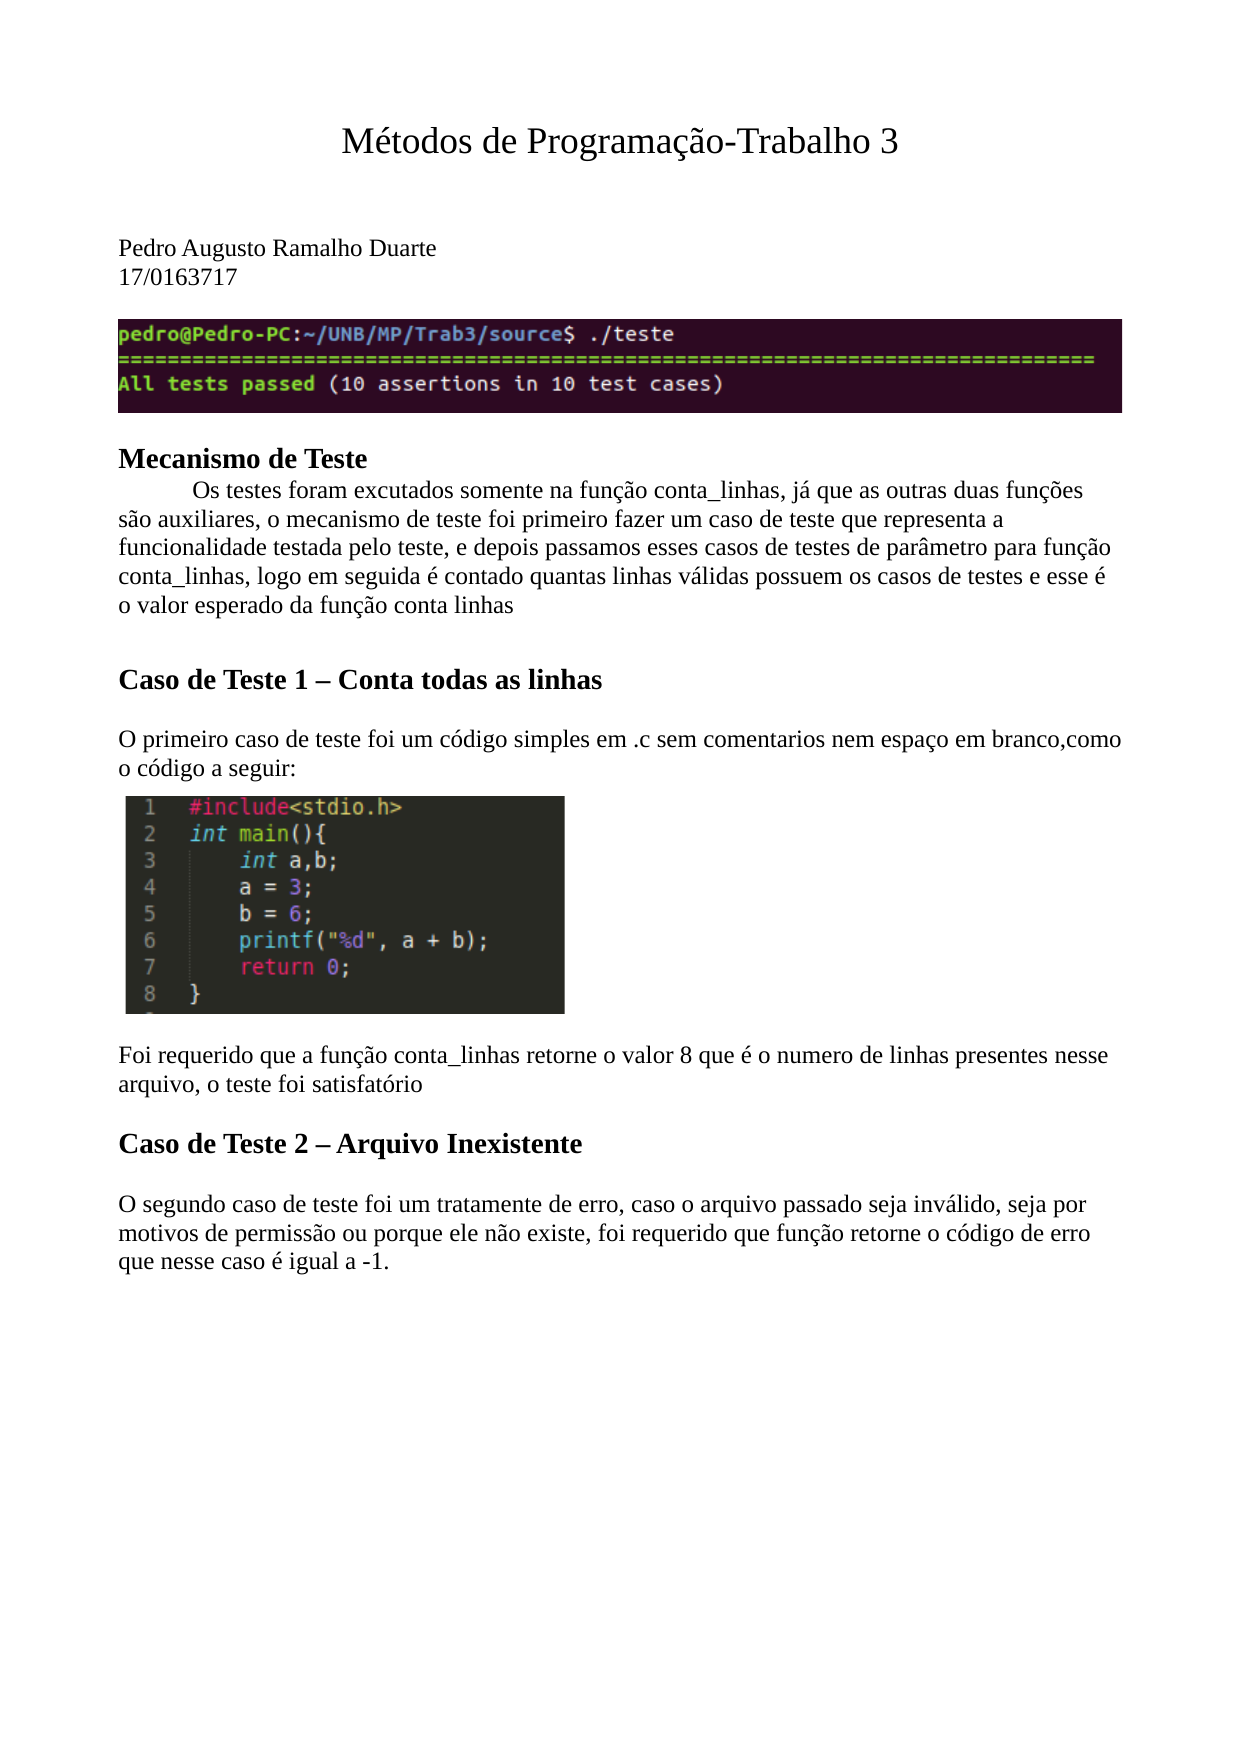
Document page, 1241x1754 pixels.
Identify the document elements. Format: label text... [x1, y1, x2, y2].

text Os testes foram excutados somente na função conta_linhas, já que as outras duas funções são auxiliares, o mecanismo de teste foi primeiro fazer um caso de teste que representa a funcionalidade testada pelo teste, e depois passamos esses casos de testes de parâmetro para função conta_linhas, logo em seguida é contado quantas linhas válidas possuem os casos de testes e esse é o valor esperado da função conta linhas [118, 475, 1122, 619]
text Caso de Teste 1 – Conta todas as linhas [118, 662, 1122, 695]
text Foi requerido que a função conta_linhas retorne o valor 8 que é o numero de linhas presentes nesse arquivo, o teste foi satisfatório [118, 1040, 1122, 1098]
picture [125, 796, 565, 1014]
text O primeiro caso de teste foi um código simples em .c sem comentarios nem espaço em branco,como o código a seguir: [118, 724, 1122, 782]
text Caso de Teste 2 – Arquivo Inexistente [118, 1127, 1122, 1160]
text O segundo caso de teste foi um tratamente de erro, caso o arquivo passado seja inválido, seja por motivos de permissão ou porque ele não existe, foi requerido que função retorne o código de erro que nesse caso é igual a -1. [118, 1189, 1122, 1275]
text Métodos de Programação-Trabalho 3 [118, 118, 1122, 161]
picture [118, 319, 1123, 413]
text 17/0163717 [118, 262, 1122, 291]
text Mecanismo de Teste [118, 441, 1122, 475]
text Pedro Augusto Ramalho Duarte [118, 233, 1122, 262]
